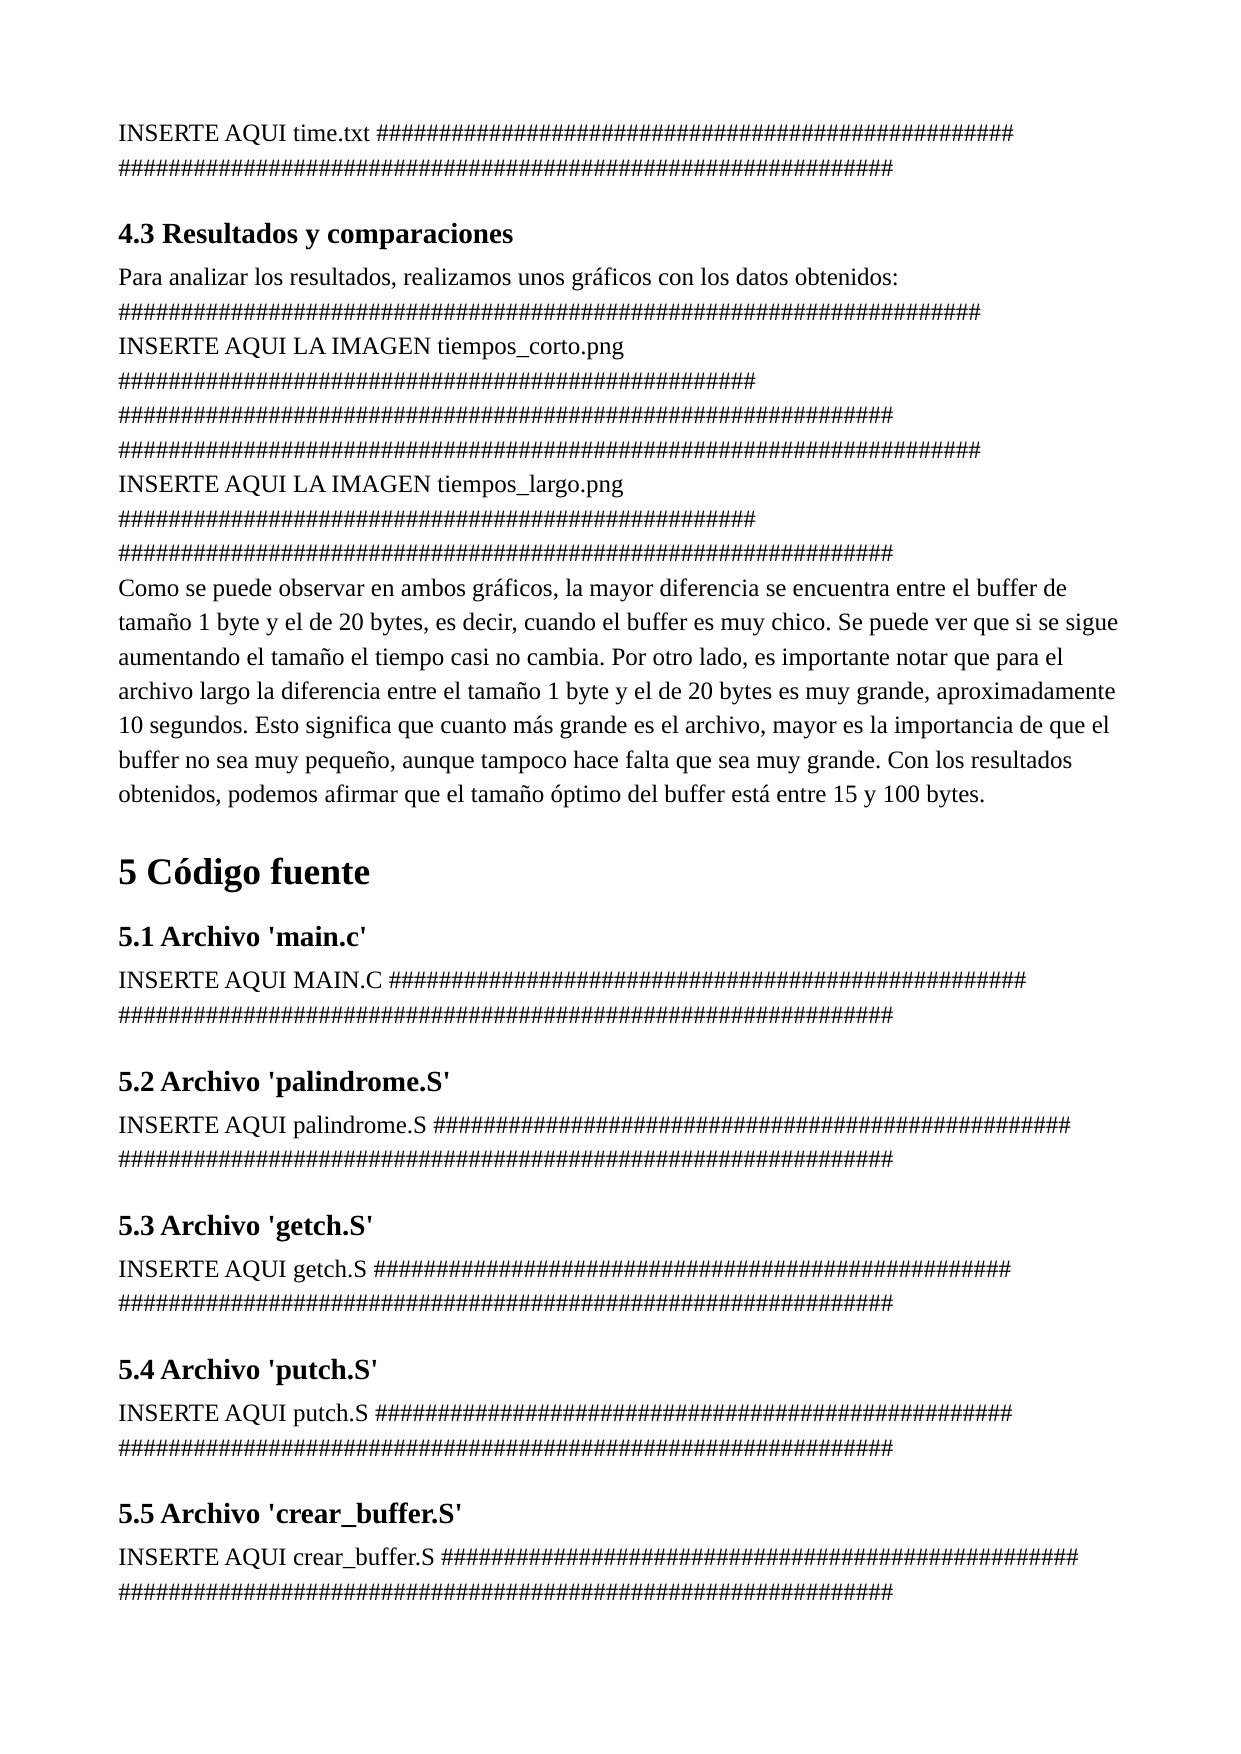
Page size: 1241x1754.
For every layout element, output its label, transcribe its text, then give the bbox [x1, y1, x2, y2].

text ############################################################## [118, 1577, 1122, 1606]
text ############################################################## [118, 1433, 1122, 1461]
text Como se puede observar en ambos gráficos, la mayor diferencia se encuentra entre el buffer de tamaño 1 byte y el de 20 bytes, es decir, cuando el buffer es muy chico. Se puede ver que si se sigue aumentando el tamaño el tiempo casi no cambia. Por otro lado, es importante notar que para el archivo largo la diferencia entre el tamaño 1 byte y el de 20 bytes es muy grande, aproximadamente 10 segundos. Esto significa que cuanto más grande es el archivo, mayor es la importancia de que el buffer no sea muy pequeño, aunque tampoco hace falta que sea muy grande. Con los resultados obtenidos, podemos afirmar que el tamaño óptimo del buffer está entre 15 y 100 bytes. [118, 573, 1122, 808]
subtitle 5 Código fuente [118, 849, 1122, 892]
text INSERTE AQUI putch.S ################################################### [118, 1398, 1122, 1427]
text ##################################################################### [118, 435, 1122, 463]
text ############################################################## [118, 1000, 1122, 1029]
subtitle 5.1 Archivo 'main.c' [118, 919, 1122, 953]
text ############################################################## [118, 1144, 1122, 1173]
text INSERTE AQUI time.txt ################################################### [118, 118, 1122, 147]
text INSERTE AQUI crear_buffer.S ################################################### [118, 1542, 1122, 1571]
text ############################################################## [118, 400, 1122, 429]
text INSERTE AQUI MAIN.C ################################################### [118, 966, 1122, 994]
text INSERTE AQUI LA IMAGEN tiempos_largo.png ################################################### [118, 469, 1122, 532]
subtitle 5.3 Archivo 'getch.S' [118, 1208, 1122, 1241]
text ############################################################## [118, 538, 1122, 567]
text ############################################################## [118, 1288, 1122, 1317]
text INSERTE AQUI LA IMAGEN tiempos_corto.png ################################################### [118, 331, 1122, 394]
subtitle 5.2 Archivo 'palindrome.S' [118, 1064, 1122, 1097]
text Para analizar los resultados, realizamos unos gráficos con los datos obtenidos: [118, 262, 1122, 291]
subtitle 4.3 Resultados y comparaciones [118, 216, 1122, 250]
subtitle 5.5 Archivo 'crear_buffer.S' [118, 1496, 1122, 1530]
text ############################################################## [118, 153, 1122, 181]
text INSERTE AQUI palindrome.S ################################################### [118, 1110, 1122, 1138]
text ##################################################################### [118, 297, 1122, 326]
text INSERTE AQUI getch.S ################################################### [118, 1254, 1122, 1283]
subtitle 5.4 Archivo 'putch.S' [118, 1352, 1122, 1386]
